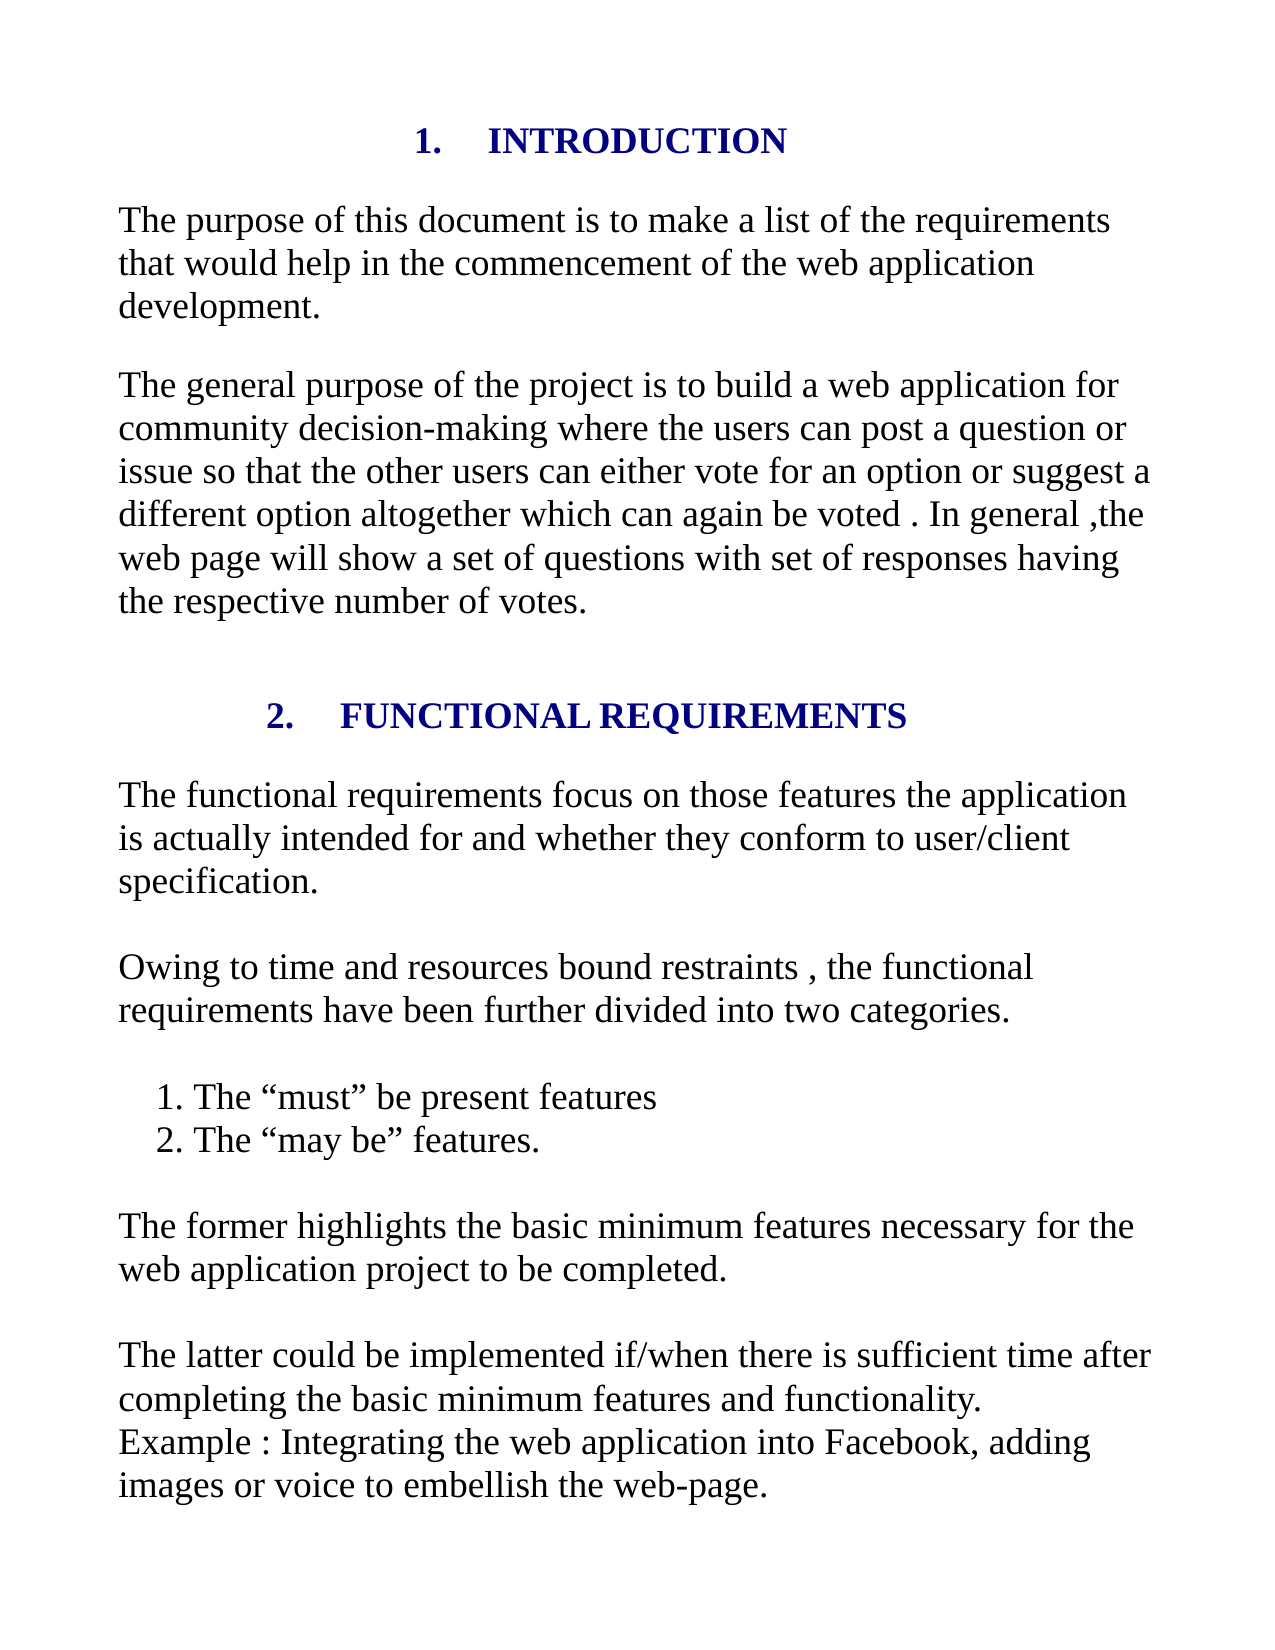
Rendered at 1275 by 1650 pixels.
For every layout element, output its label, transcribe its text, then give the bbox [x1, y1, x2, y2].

text The general purpose of the project is to build a web application for community decision-making where the users can post a question or issue so that the other users can either vote for an option or suggest a different option altogether which can again be voted . In general ,the web page will show a set of questions with set of responses having the respective number of votes. [118, 362, 1157, 621]
list The “must” be present features [156, 1074, 1157, 1117]
text Owing to time and resources bound restraints , the functional requirements have been further divided into two categories. [118, 945, 1157, 1031]
text 2. FUNCTIONAL REQUIREMENTS [118, 693, 1157, 736]
text The purpose of this document is to make a list of the requirements that would help in the commencement of the web application development. [118, 197, 1157, 327]
text The latter could be implemented if/when there is sufficient time after completing the basic minimum features and functionality. [118, 1333, 1157, 1419]
text The former highlights the basic minimum features necessary for the web application project to be completed. [118, 1203, 1157, 1290]
text Example : Integrating the web application into Facebook, adding images or voice to embellish the web-page. [118, 1419, 1157, 1505]
text The functional requirements focus on those features the application is actually intended for and whether they conform to user/client specification. [118, 772, 1157, 902]
text 1. INTRODUCTION [118, 118, 1157, 161]
list The “may be” features. [156, 1117, 1157, 1160]
